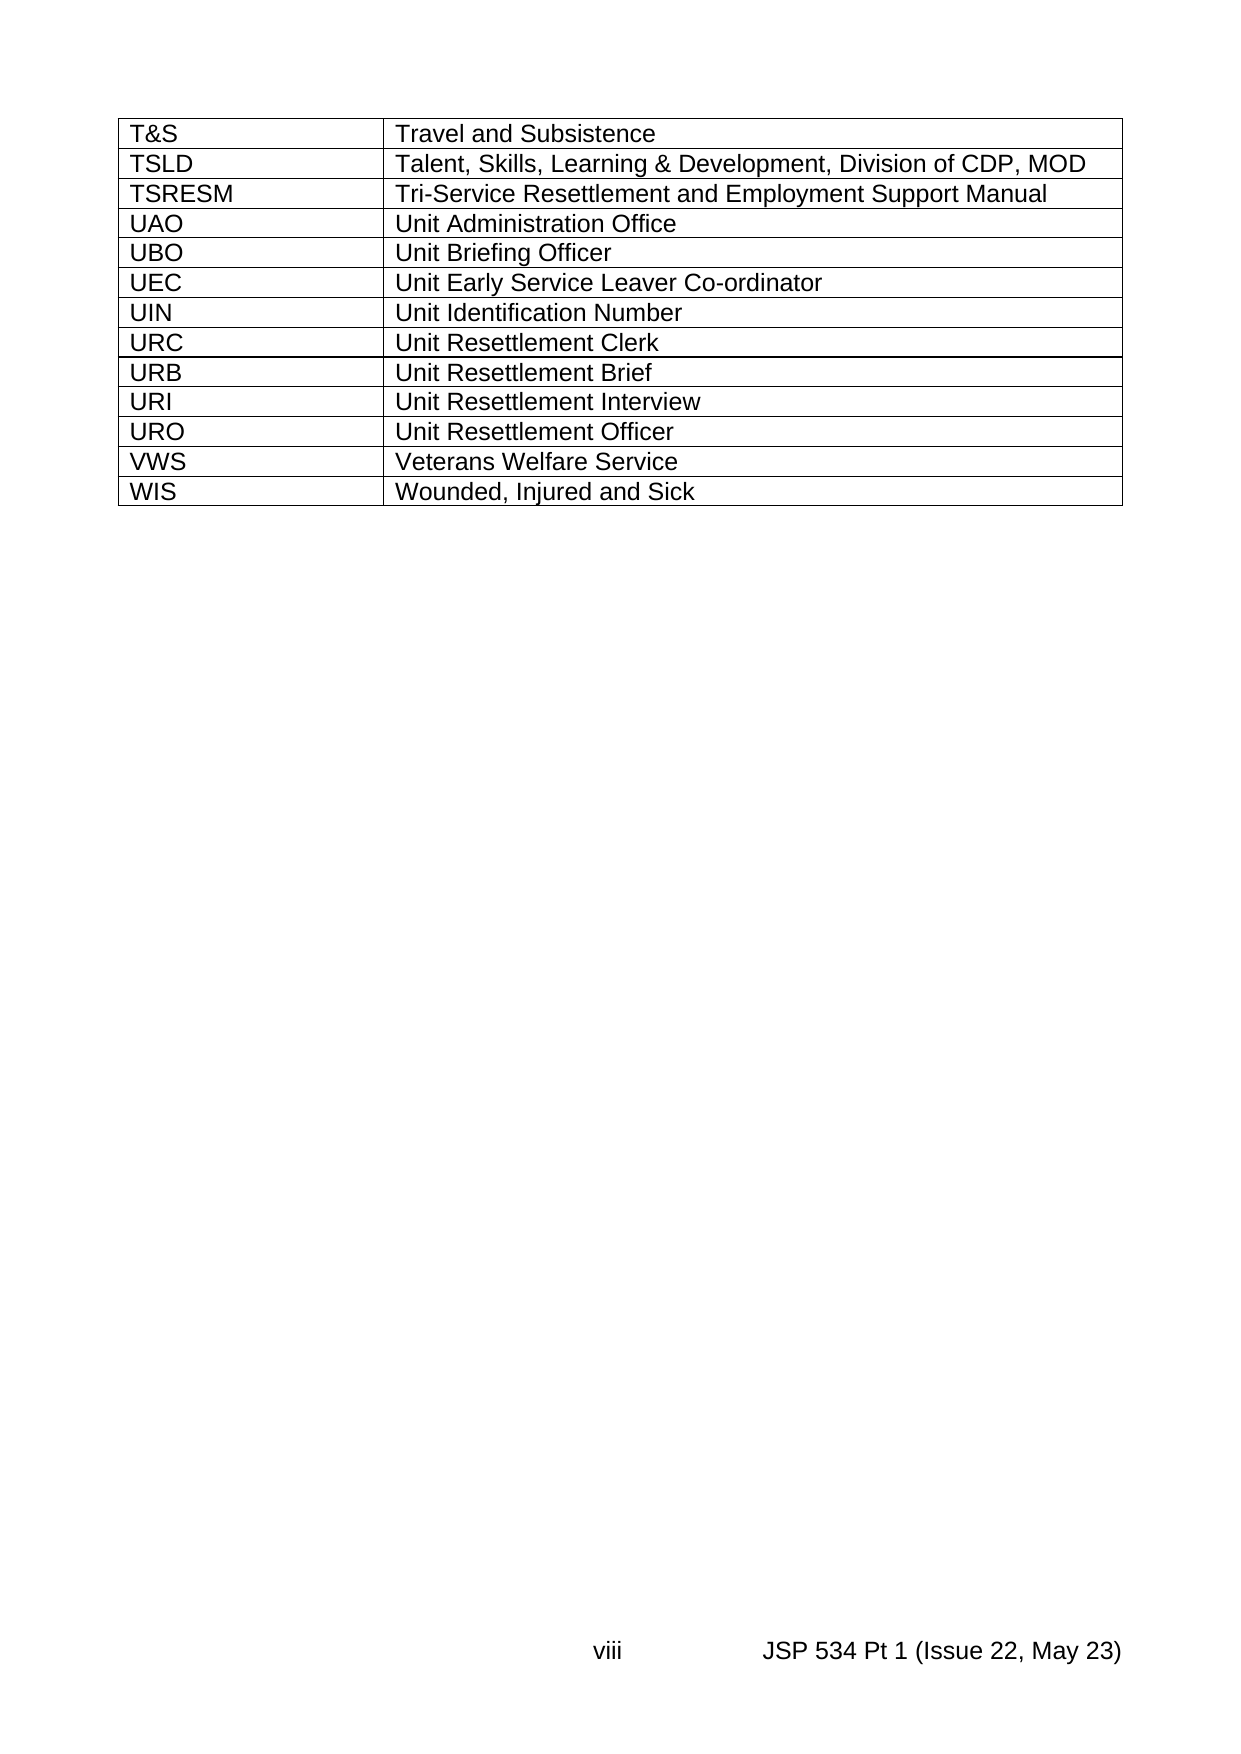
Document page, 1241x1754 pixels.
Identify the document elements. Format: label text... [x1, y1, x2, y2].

table_cell Unit Early Service Leaver Co-ordinator [384, 268, 1122, 297]
table_cell URB [119, 358, 383, 386]
table_cell UEC [119, 268, 383, 297]
table_cell UAO [119, 209, 383, 237]
table_cell URO [119, 417, 383, 446]
table_cell UBO [119, 238, 383, 267]
table_cell VWS [119, 447, 383, 476]
table_cell T&S [119, 119, 383, 148]
table_cell Unit Resettlement Brief [384, 358, 1122, 386]
table_cell Unit Resettlement Officer [384, 417, 1122, 446]
table_cell UIN [119, 298, 383, 327]
table_cell Wounded, Injured and Sick [384, 477, 1122, 505]
table_cell WIS [119, 477, 383, 505]
table_cell URI [119, 387, 383, 416]
table_cell TSLD [119, 149, 383, 178]
table_cell Unit Administration Office [384, 209, 1122, 237]
table_cell Talent, Skills, Learning & Development, Division of CDP, MOD [384, 149, 1122, 178]
table_cell Unit Identification Number [384, 298, 1122, 327]
table_cell Unit Briefing Officer [384, 238, 1122, 267]
table_cell Veterans Welfare Service [384, 447, 1122, 476]
table_cell TSRESM [119, 179, 383, 207]
table_cell Unit Resettlement Interview [384, 387, 1122, 416]
table_cell Unit Resettlement Clerk [384, 328, 1122, 356]
table_cell Tri-Service Resettlement and Employment Support Manual [384, 179, 1122, 207]
table_cell URC [119, 328, 383, 356]
table_cell Travel and Subsistence [384, 119, 1122, 148]
